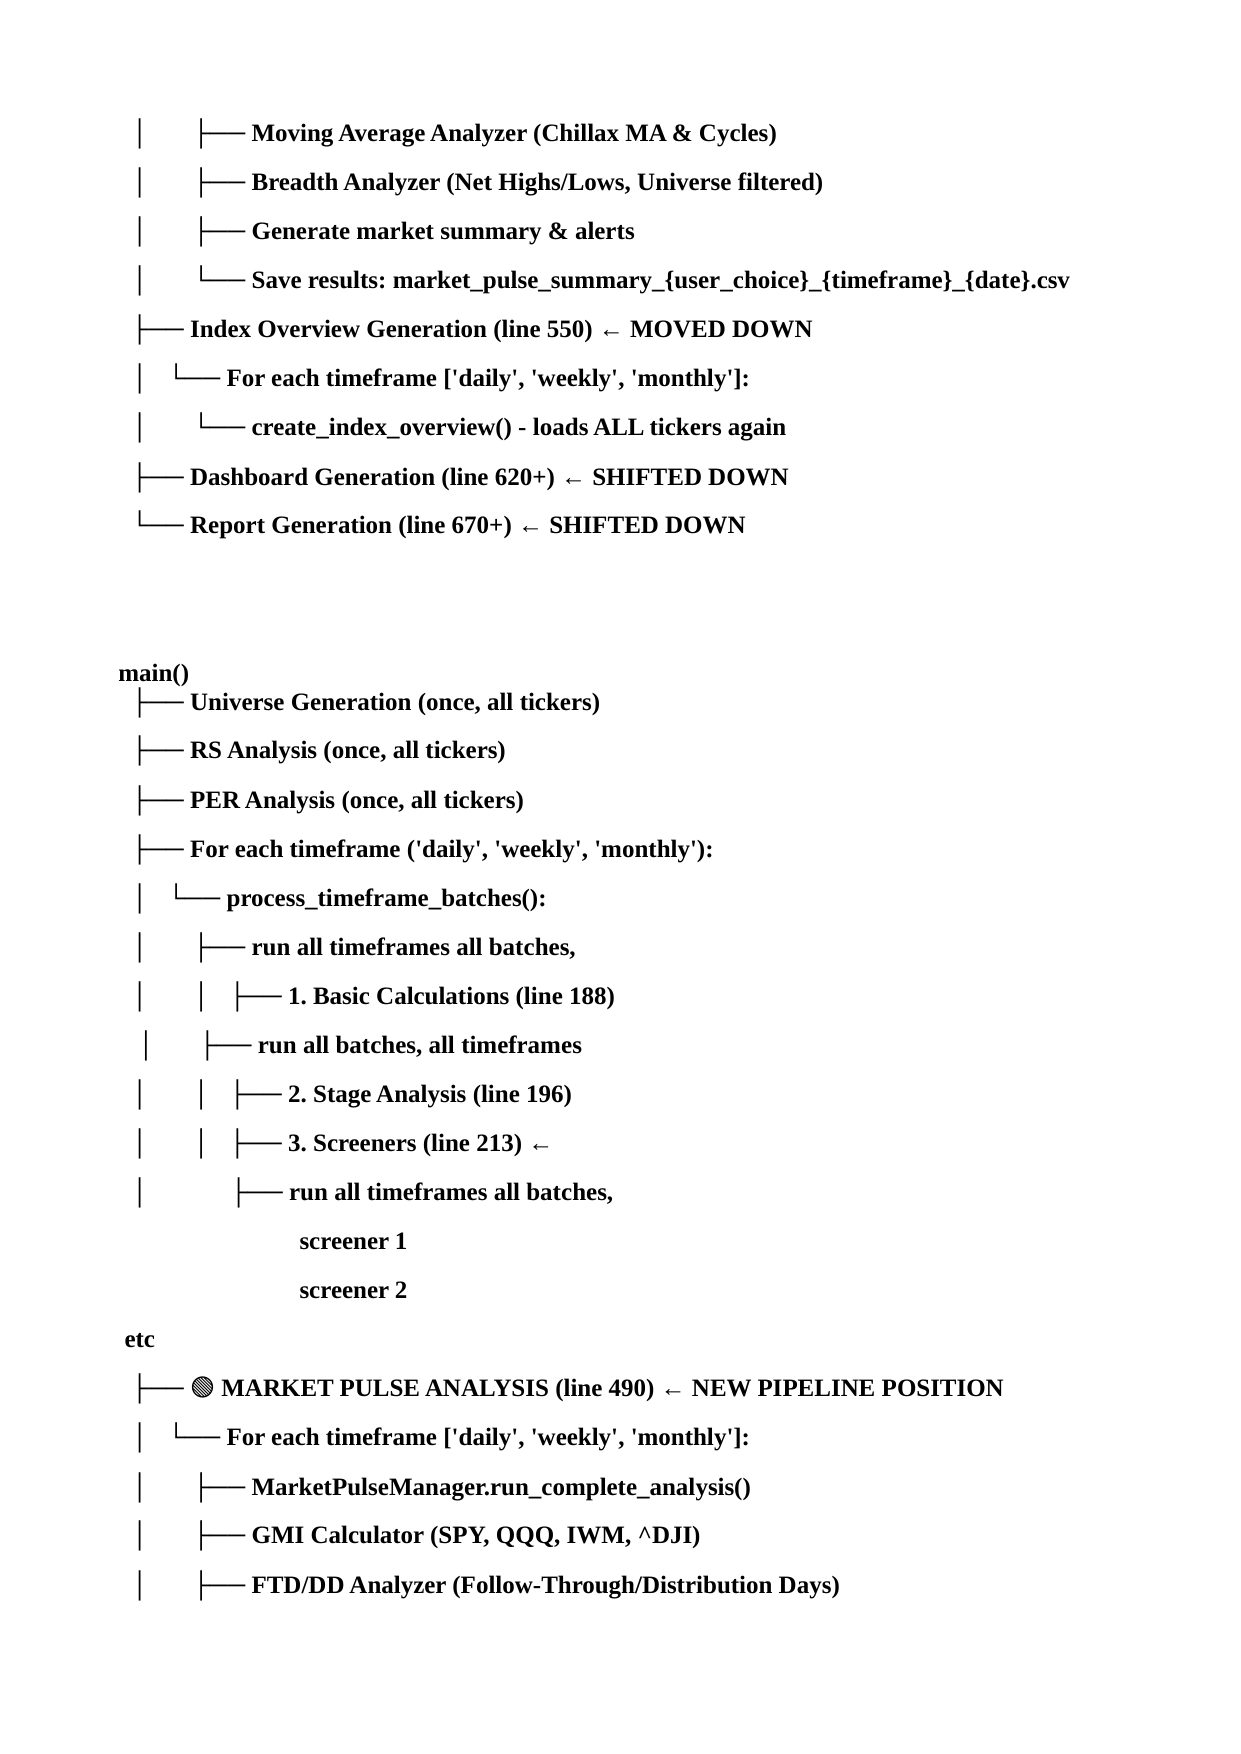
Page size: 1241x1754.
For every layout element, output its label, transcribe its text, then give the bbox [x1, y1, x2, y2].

text main() [118, 658, 1122, 687]
text ├── 🟢 MARKET PULSE ANALYSIS (line 490) ← NEW PIPELINE POSITION [140, 1373, 1122, 1402]
text │ ├── run all batches, all timeframes [147, 1030, 206, 1059]
text │ ├── Generate market summary & alerts [140, 216, 200, 245]
text │ ├── run all batches, all timeframes [208, 1030, 1122, 1059]
text │ └── Save results: market_pulse_summary_{user_choice}_{timeframe}_{date}.csv [140, 265, 1122, 294]
text screener 1 [118, 1226, 1122, 1255]
text │ │ ├── 1. Basic Calculations (line 188) [238, 981, 1122, 1010]
text │ ├── run all timeframes all batches, [239, 1177, 1122, 1206]
text ├── Index Overview Generation (line 550) ← MOVED DOWN [140, 314, 1122, 343]
text │ │ ├── 3. Screeners (line 213) ← [238, 1128, 1122, 1157]
text ├── For each timeframe ('daily', 'weekly', 'monthly'): [140, 834, 1122, 862]
text │ │ ├── 2. Stage Analysis (line 196) [238, 1079, 1122, 1108]
text screener 2 [118, 1275, 1122, 1304]
text │ ├── run all timeframes all batches, [140, 1177, 237, 1206]
text │ ├── GMI Calculator (SPY, QQQ, IWM, ^DJI) [140, 1521, 200, 1549]
text etc [118, 1324, 1122, 1353]
text │ ├── FTD/DD Analyzer (Follow-Through/Distribution Days) [202, 1570, 1122, 1598]
text │ ├── Moving Average Analyzer (Chillax MA & Cycles) [140, 118, 200, 147]
text │ ├── MarketPulseManager.run_complete_analysis() [202, 1472, 1122, 1500]
text │ │ ├── 3. Screeners (line 213) ← [202, 1128, 236, 1157]
text │ │ ├── 1. Basic Calculations (line 188) [140, 981, 200, 1010]
text │ │ ├── 2. Stage Analysis (line 196) [202, 1079, 236, 1108]
text │ ├── run all timeframes all batches, [140, 932, 200, 961]
text │ ├── run all batches, all timeframes [118, 1030, 145, 1059]
text │ ├── Breadth Analyzer (Net Highs/Lows, Universe filtered) [140, 167, 200, 196]
text │ ├── GMI Calculator (SPY, QQQ, IWM, ^DJI) [202, 1521, 1122, 1549]
text │ ├── Breadth Analyzer (Net Highs/Lows, Universe filtered) [202, 167, 1122, 196]
text ├── RS Analysis (once, all tickers) [140, 736, 1122, 764]
text ├── Dashboard Generation (line 620+) ← SHIFTED DOWN [140, 462, 1122, 490]
text │ ├── FTD/DD Analyzer (Follow-Through/Distribution Days) [140, 1570, 200, 1598]
text │ └── For each timeframe ['daily', 'weekly', 'monthly']: [140, 363, 1122, 392]
text │ ├── Moving Average Analyzer (Chillax MA & Cycles) [202, 118, 1122, 147]
text └── Report Generation (line 670+) ← SHIFTED DOWN [118, 511, 1122, 539]
text │ ├── Generate market summary & alerts [202, 216, 1122, 245]
text │ │ ├── 1. Basic Calculations (line 188) [202, 981, 236, 1010]
text │ │ ├── 3. Screeners (line 213) ← [140, 1128, 200, 1157]
text │ ├── run all timeframes all batches, [202, 932, 1122, 961]
text │ └── process_timeframe_batches(): [140, 883, 1122, 912]
text │ └── create_index_overview() - loads ALL tickers again [140, 412, 1122, 441]
text ├── Universe Generation (once, all tickers) [140, 687, 1122, 715]
text ├── PER Analysis (once, all tickers) [140, 785, 1122, 813]
text │ ├── MarketPulseManager.run_complete_analysis() [140, 1472, 200, 1500]
text │ │ ├── 2. Stage Analysis (line 196) [140, 1079, 200, 1108]
text │ └── For each timeframe ['daily', 'weekly', 'monthly']: [140, 1422, 1122, 1451]
